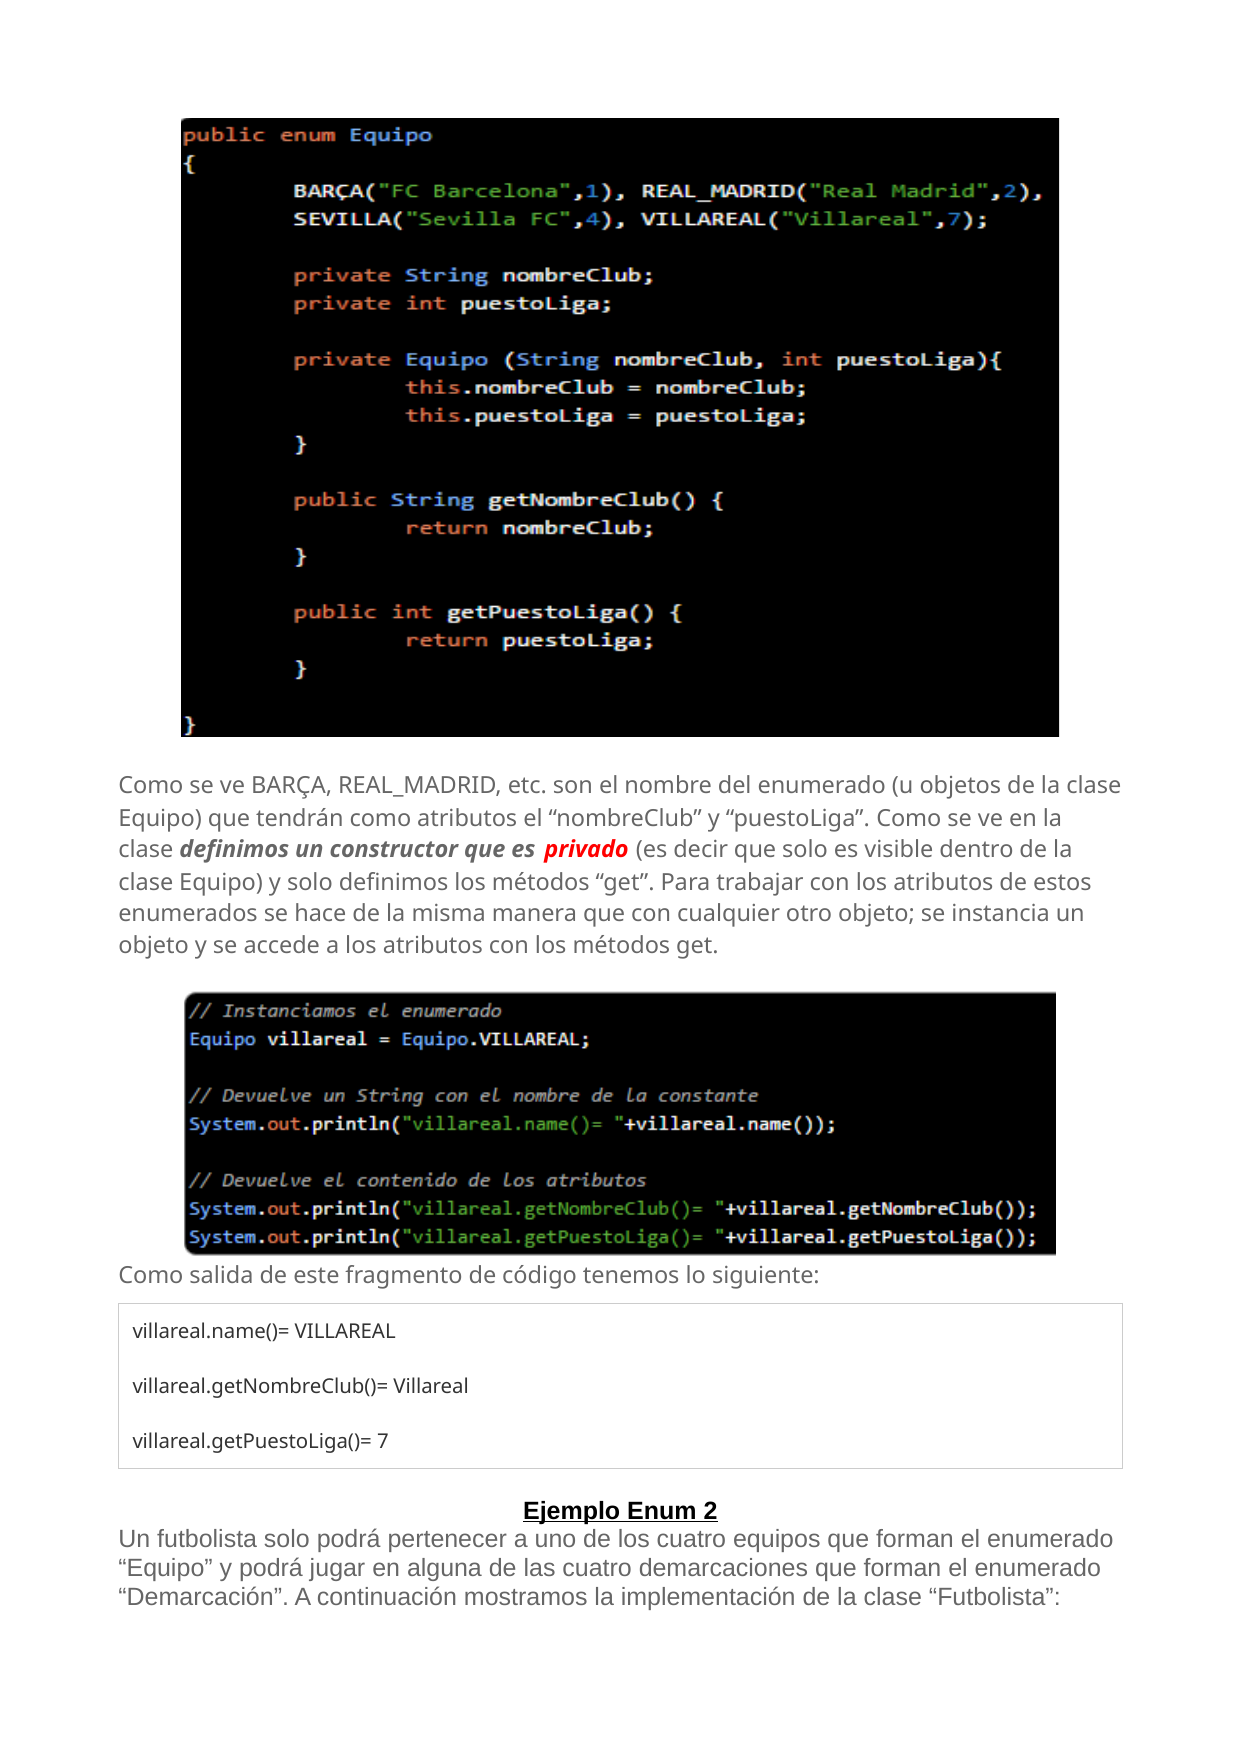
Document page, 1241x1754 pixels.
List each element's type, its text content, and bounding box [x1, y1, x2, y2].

text villareal.getPuestoLiga()= 7 [119, 1412, 1122, 1468]
text Como se ve BARÇA, REAL_MADRID, etc. son el nombre del enumerado (u objetos de la clase Equipo) que tendrán como atributos el “nombreClub” y “puestoLiga”. Como se ve en la clase definimos un constructor que es privado (es decir que solo es visible dentro de la clase Equipo) y solo definimos los métodos “get”. Para trabajar con los atributos de estos enumerados se hace de la misma manera que con cualquier otro objeto; se instancia un objeto y se accede a los atributos con los métodos get. [118, 769, 1122, 961]
text villareal.getNombreClub()= Villareal [119, 1358, 1122, 1399]
picture [181, 118, 1060, 737]
text Un futbolista solo podrá pertenecer a uno de los cuatro equipos que forman el enumerado “Equipo” y podrá jugar en alguna de las cuatro demarcaciones que forman el enumerado “Demarcación”. A continuación mostramos la implementación de la clase “Futbolista”: [118, 1524, 1122, 1611]
picture [184, 989, 1056, 1259]
text Ejemplo Enum 2 [118, 1496, 1122, 1524]
text villareal.name()= VILLAREAL [119, 1304, 1122, 1344]
text Como salida de este fragmento de código tenemos lo siguiente: [118, 989, 1122, 1290]
